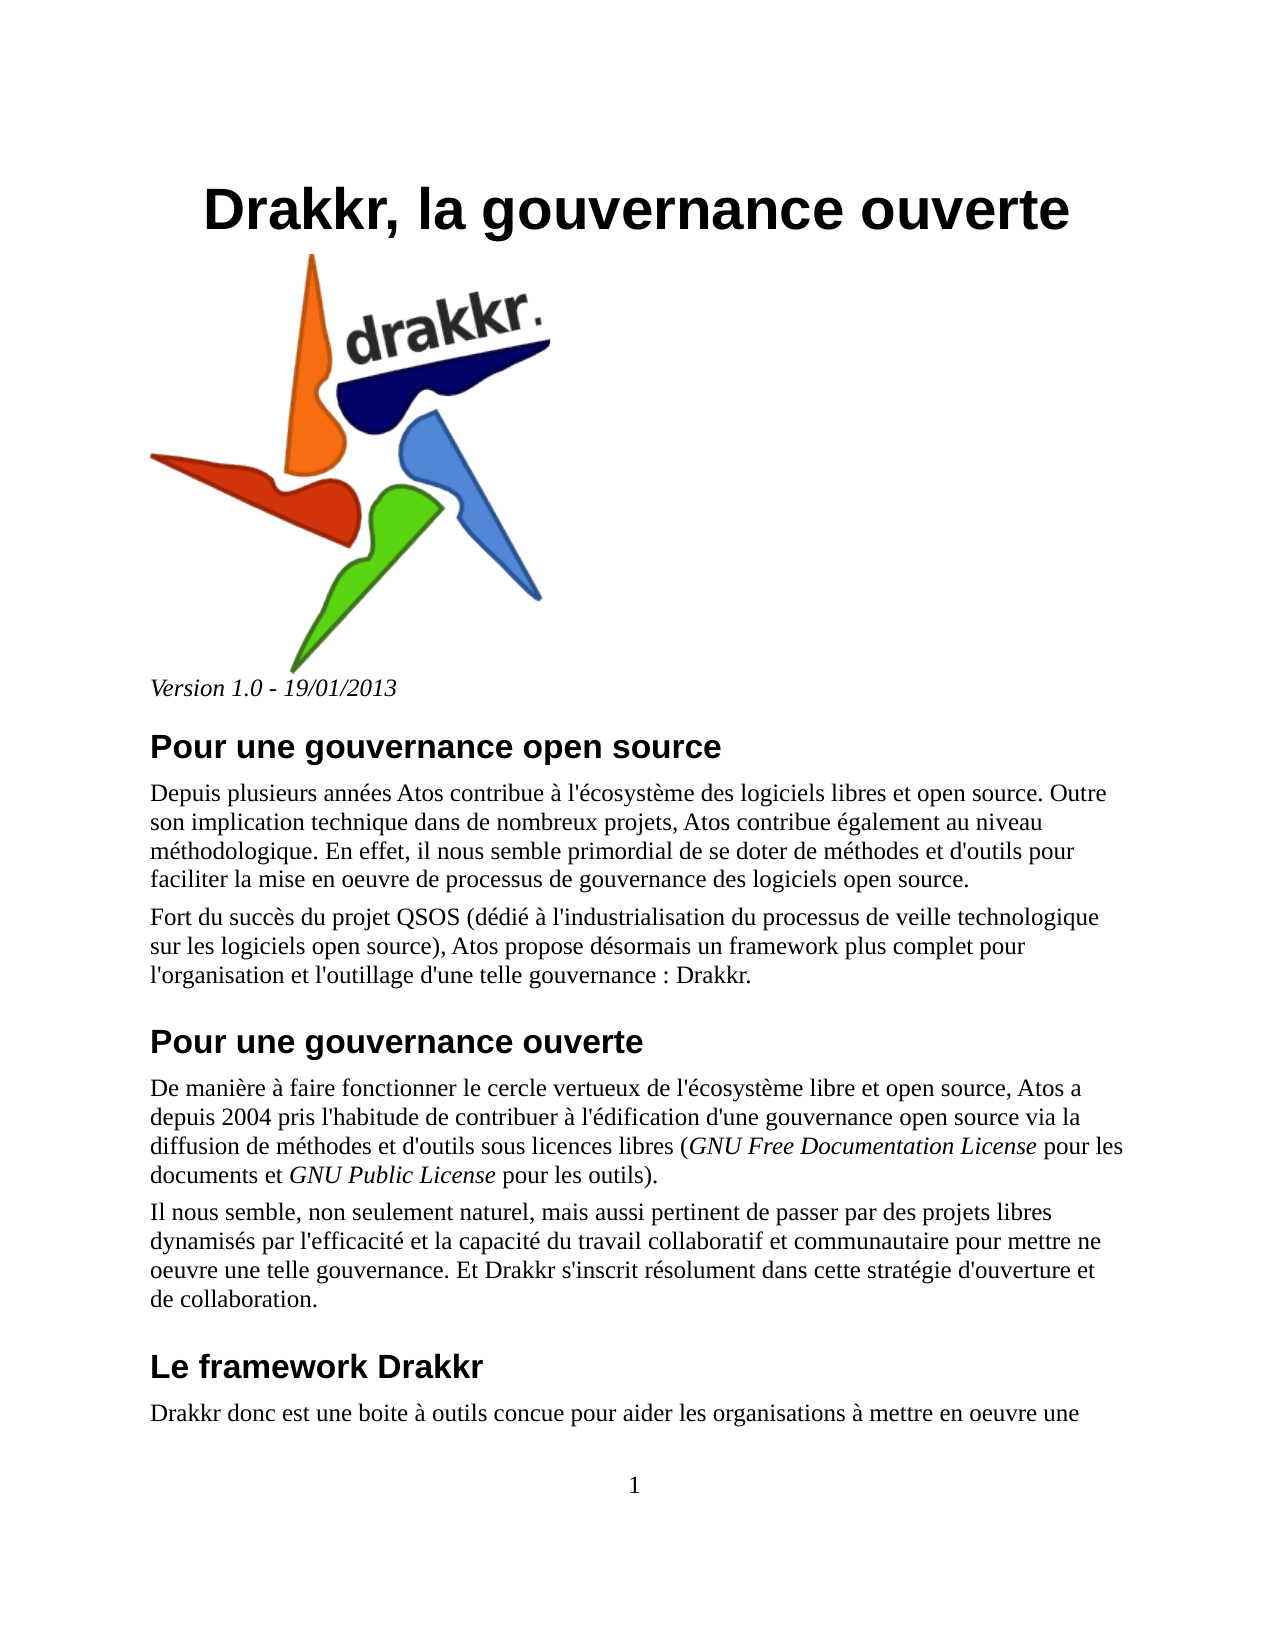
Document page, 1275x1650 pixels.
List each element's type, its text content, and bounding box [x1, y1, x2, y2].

text De manière à faire fonctionner le cercle vertueux de l'écosystème libre et open source, Atos a depuis 2004 pris l'habitude de contribuer à l'édification d'une gouvernance open source via la diffusion de méthodes et d'outils sous licences libres (GNU Free Documentation License pour les documents et GNU Public License pour les outils). [150, 1073, 1125, 1188]
picture [150, 254, 550, 674]
subtitle Pour une gouvernance ouverte [150, 1022, 1125, 1061]
text Il nous semble, non seulement naturel, mais aussi pertinent de passer par des projets libres dynamisés par l'efficacité et la capacité du travail collaboratif et communautaire pour mettre ne oeuvre une telle gouvernance. Et Drakkr s'inscrit résolument dans cette stratégie d'ouverture et de collaboration. [150, 1197, 1125, 1312]
subtitle Le framework Drakkr [150, 1346, 1125, 1385]
text Version 1.0 - 19/01/2013 [150, 673, 1125, 702]
text Depuis plusieurs années Atos contribue à l'écosystème des logiciels libres et open source. Outre son implication technique dans de nombreux projets, Atos contribue également au niveau méthodologique. En effet, il nous semble primordial de se doter de méthodes et d'outils pour faciliter la mise en oeuvre de processus de gouvernance des logiciels open source. [150, 778, 1125, 893]
text Fort du succès du projet QSOS (dédié à l'industrialisation du processus de veille technologique sur les logiciels open source), Atos propose désormais un framework plus complet pour l'organisation et l'outillage d'une telle gouvernance : Drakkr. [150, 902, 1125, 988]
text Drakkr donc est une boite à outils concue pour aider les organisations à mettre en oeuvre une [150, 1398, 1125, 1426]
title Drakkr, la gouvernance ouverte [150, 175, 1125, 242]
subtitle Pour une gouvernance open source [150, 727, 1125, 766]
